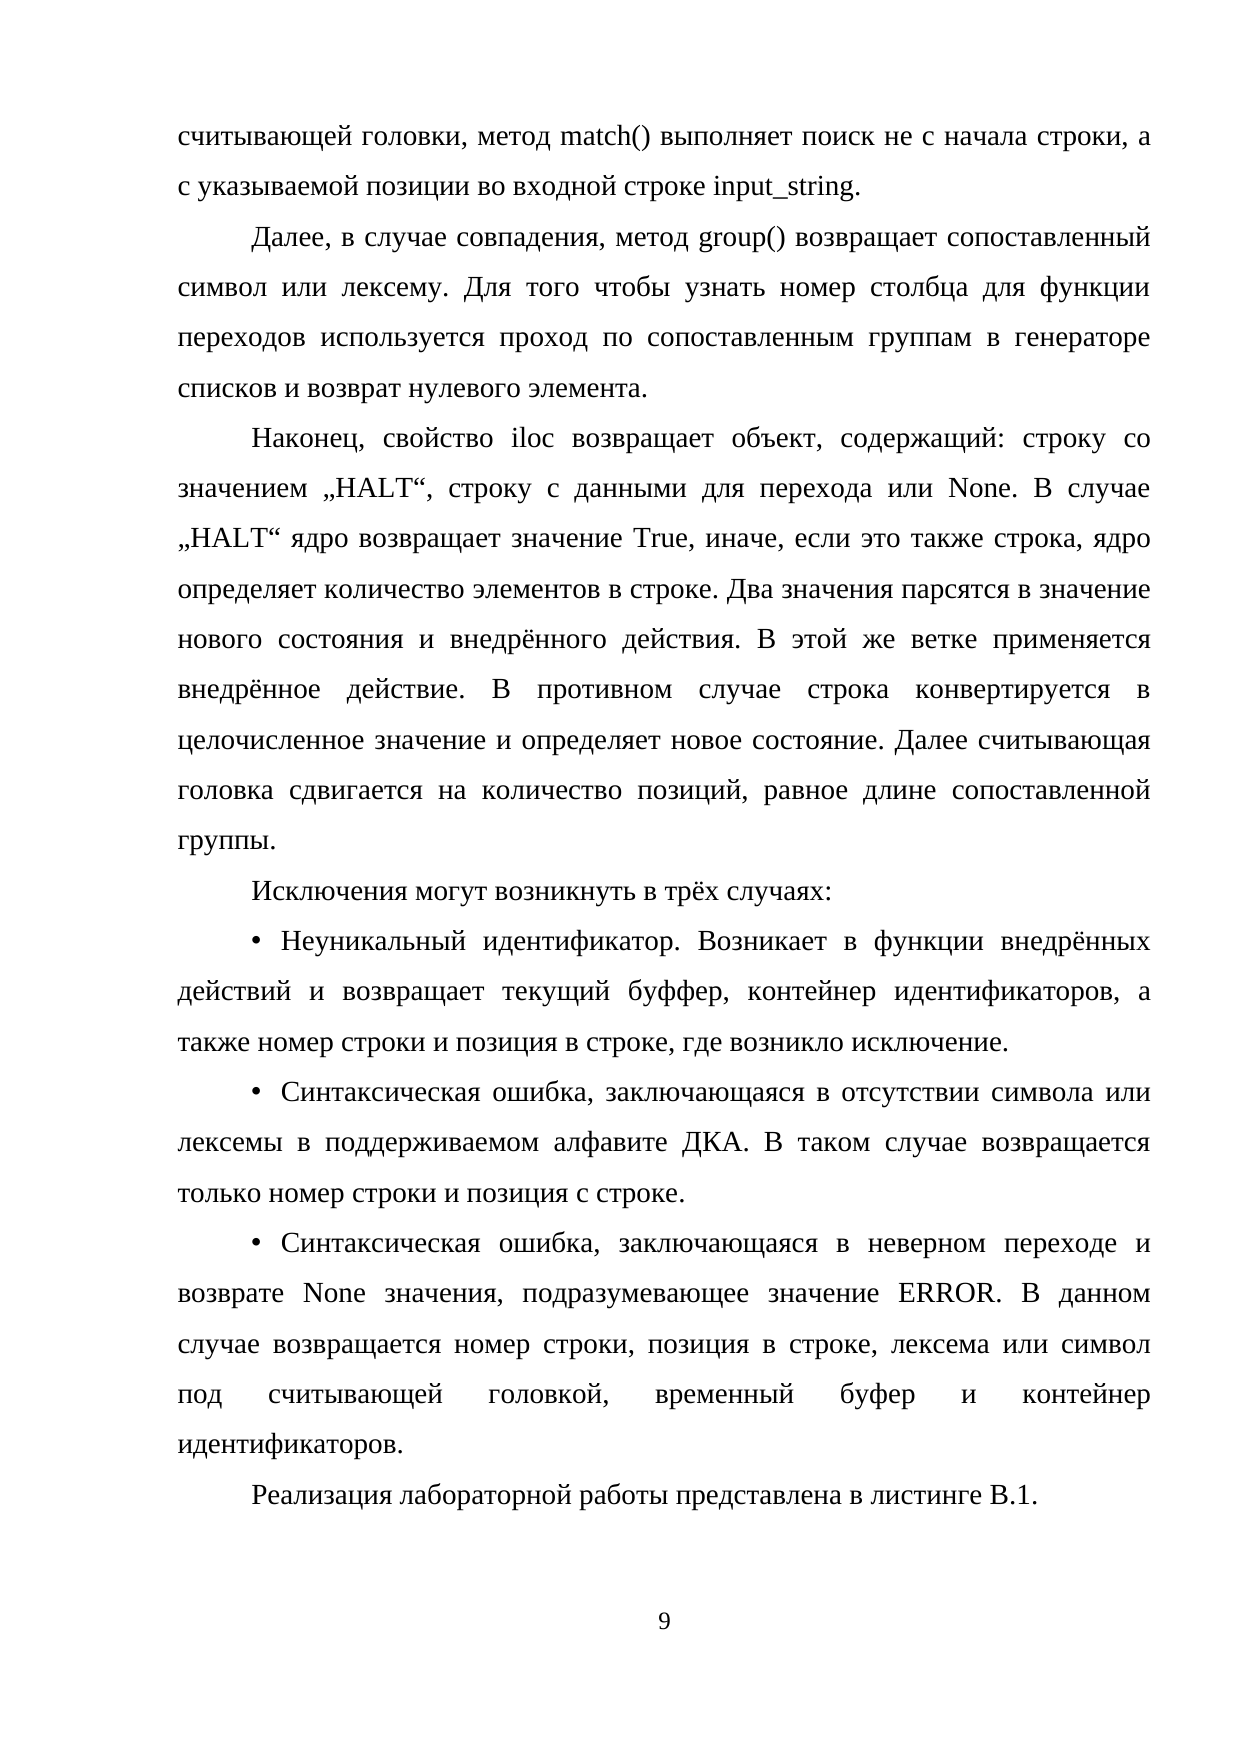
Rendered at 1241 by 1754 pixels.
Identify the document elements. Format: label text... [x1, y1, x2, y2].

list Синтаксическая ошибка, заключающаяся в неверном переходе и возврате None значения, подразумевающее значение ERROR. В данном случае возвращается номер строки, позиция в строке, лексема или символ под считывающей головкой, временный буфер и контейнер идентификаторов. [177, 1225, 1152, 1460]
list Неуникальный идентификатор. Возникает в функции внедрённых действий и возвращает текущий буффер, контейнер идентификаторов, а также номер строки и позиция в строке, где возникло исключение. [177, 923, 1152, 1057]
text Реализация лабораторной работы представлена в листинге В.1. [177, 1477, 1152, 1510]
text Далее, в случае совпадения, метод group() возвращает сопоставленный символ или лексему. Для того чтобы узнать номер столбца для функции переходов используется проход по сопоставленным группам в генераторе списков и возврат нулевого элемента. [177, 219, 1152, 403]
text Исключения могут возникнуть в трёх случаях: [177, 873, 1152, 906]
text Наконец, свойство iloc возвращает объект, содержащий: строку со значением „HALT“, строку с данными для перехода или None. В случае „HALT“ ядро возвращает значение True, иначе, если это также строка, ядро определяет количество элементов в строке. Два значения парсятся в значение нового состояния и внедрённого действия. В этой же ветке применяется внедрённое действие. В противном случае строка конвертируется в целочисленное значение и определяет новое состояние. Далее считывающая головка сдвигается на количество позиций, равное длине сопоставленной группы. [177, 420, 1152, 856]
list Синтаксическая ошибка, заключающаяся в отсутствии символа или лексемы в поддерживаемом алфавите ДКА. В таком случае возвращается только номер строки и позиция с строке. [177, 1074, 1152, 1208]
text считывающей головки, метод match() выполняет поиск не с начала строки, а с указываемой позиции во входной строке input_string. [177, 118, 1152, 202]
